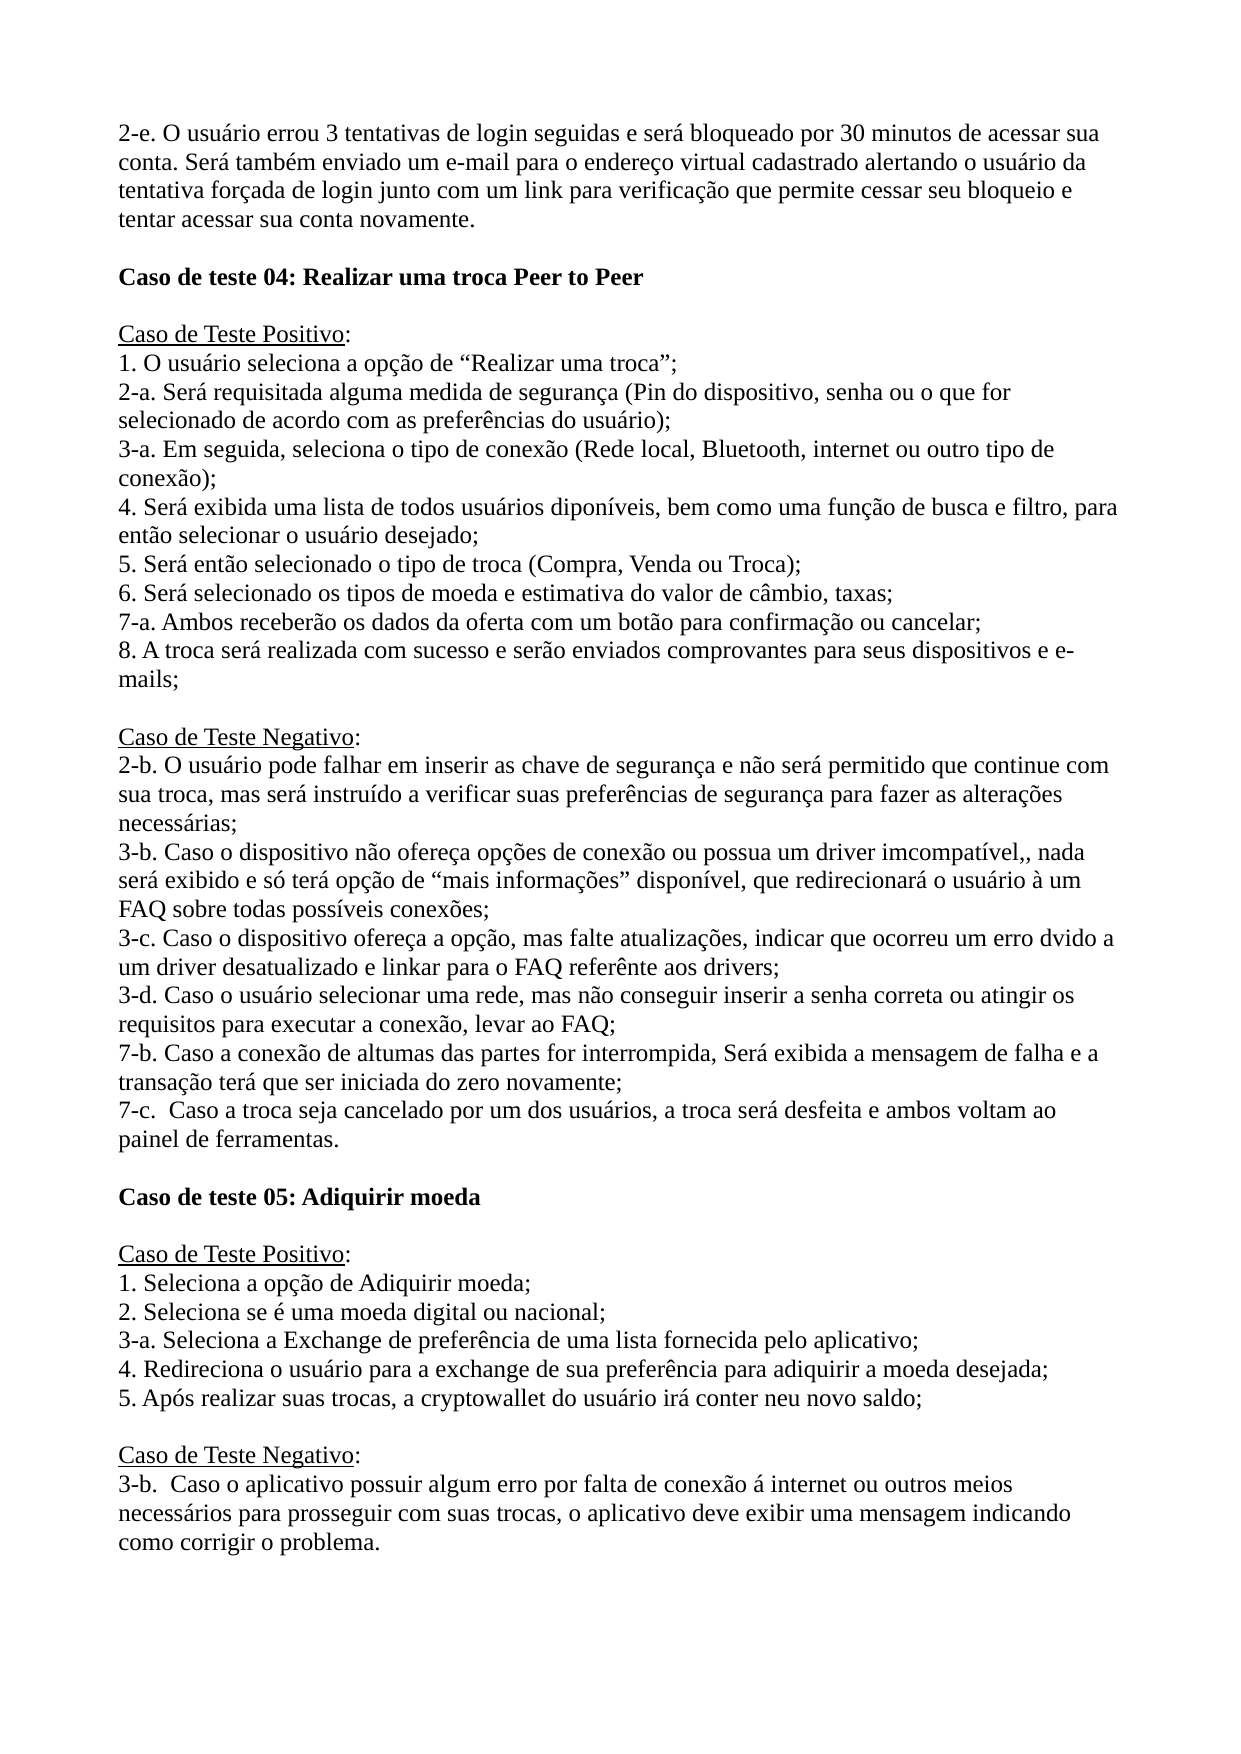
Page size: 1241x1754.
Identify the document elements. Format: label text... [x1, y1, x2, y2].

text 4. Será exibida uma lista de todos usuários diponíveis, bem como uma função de busca e filtro, para então selecionar o usuário desejado; [118, 492, 1122, 549]
text 4. Redireciona o usuário para a exchange de sua preferência para adiquirir a moeda desejada; [118, 1354, 1122, 1383]
text 7-b. Caso a conexão de altumas das partes for interrompida, Será exibida a mensagem de falha e a transação terá que ser iniciada do zero novamente; [118, 1038, 1122, 1096]
text 6. Será selecionado os tipos de moeda e estimativa do valor de câmbio, taxas; 7-a. Ambos receberão os dados da oferta com um botão para confirmação ou cancelar; [118, 578, 1122, 636]
text Caso de teste 04: Realizar uma troca Peer to Peer [118, 262, 1122, 291]
text 5. Será então selecionado o tipo de troca (Compra, Venda ou Troca); [118, 549, 1122, 578]
text 3-b. Caso o dispositivo não ofereça opções de conexão ou possua um driver imcompatível,, nada será exibido e só terá opção de “mais informações” disponível, que redirecionará o usuário à um FAQ sobre todas possíveis conexões; [118, 837, 1122, 923]
text Caso de teste 05: Adiquirir moeda [118, 1182, 1122, 1211]
text Caso de Teste Positivo: 1. O usuário seleciona a opção de “Realizar uma troca”; [118, 319, 1122, 377]
text Caso de Teste Positivo: 1. Seleciona a opção de Adiquirir moeda; [118, 1239, 1122, 1297]
text 3-b. Caso o aplicativo possuir algum erro por falta de conexão á internet ou outros meios necessários para prosseguir com suas trocas, o aplicativo deve exibir uma mensagem indicando como corrigir o problema. [118, 1469, 1122, 1556]
text 2-a. Será requisitada alguma medida de segurança (Pin do dispositivo, senha ou o que for selecionado de acordo com as preferências do usuário); [118, 377, 1122, 434]
text 2. Seleciona se é uma moeda digital ou nacional; 3-a. Seleciona a Exchange de preferência de uma lista fornecida pelo aplicativo; [118, 1297, 1122, 1354]
text 8. A troca será realizada com sucesso e serão enviados comprovantes para seus dispositivos e e-mails; [118, 636, 1122, 693]
text 3-a. Em seguida, seleciona o tipo de conexão (Rede local, Bluetooth, internet ou outro tipo de conexão); [118, 434, 1122, 492]
text Caso de Teste Negativo: [118, 722, 1122, 751]
text 2-b. O usuário pode falhar em inserir as chave de segurança e não será permitido que continue com sua troca, mas será instruído a verificar suas preferências de segurança para fazer as alterações necessárias; [118, 751, 1122, 837]
text 7-c. Caso a troca seja cancelado por um dos usuários, a troca será desfeita e ambos voltam ao painel de ferramentas. [118, 1096, 1122, 1153]
text Caso de Teste Negativo: [118, 1441, 1122, 1469]
text 5. Após realizar suas trocas, a cryptowallet do usuário irá conter neu novo saldo; [118, 1383, 1122, 1412]
text 3-d. Caso o usuário selecionar uma rede, mas não conseguir inserir a senha correta ou atingir os requisitos para executar a conexão, levar ao FAQ; [118, 981, 1122, 1038]
text 2-e. O usuário errou 3 tentativas de login seguidas e será bloqueado por 30 minutos de acessar sua conta. Será também enviado um e-mail para o endereço virtual cadastrado alertando o usuário da tentativa forçada de login junto com um link para verificação que permite cessar seu bloqueio e tentar acessar sua conta novamente. [118, 118, 1122, 233]
text 3-c. Caso o dispositivo ofereça a opção, mas falte atualizações, indicar que ocorreu um erro dvido a um driver desatualizado e linkar para o FAQ referênte aos drivers; [118, 923, 1122, 981]
